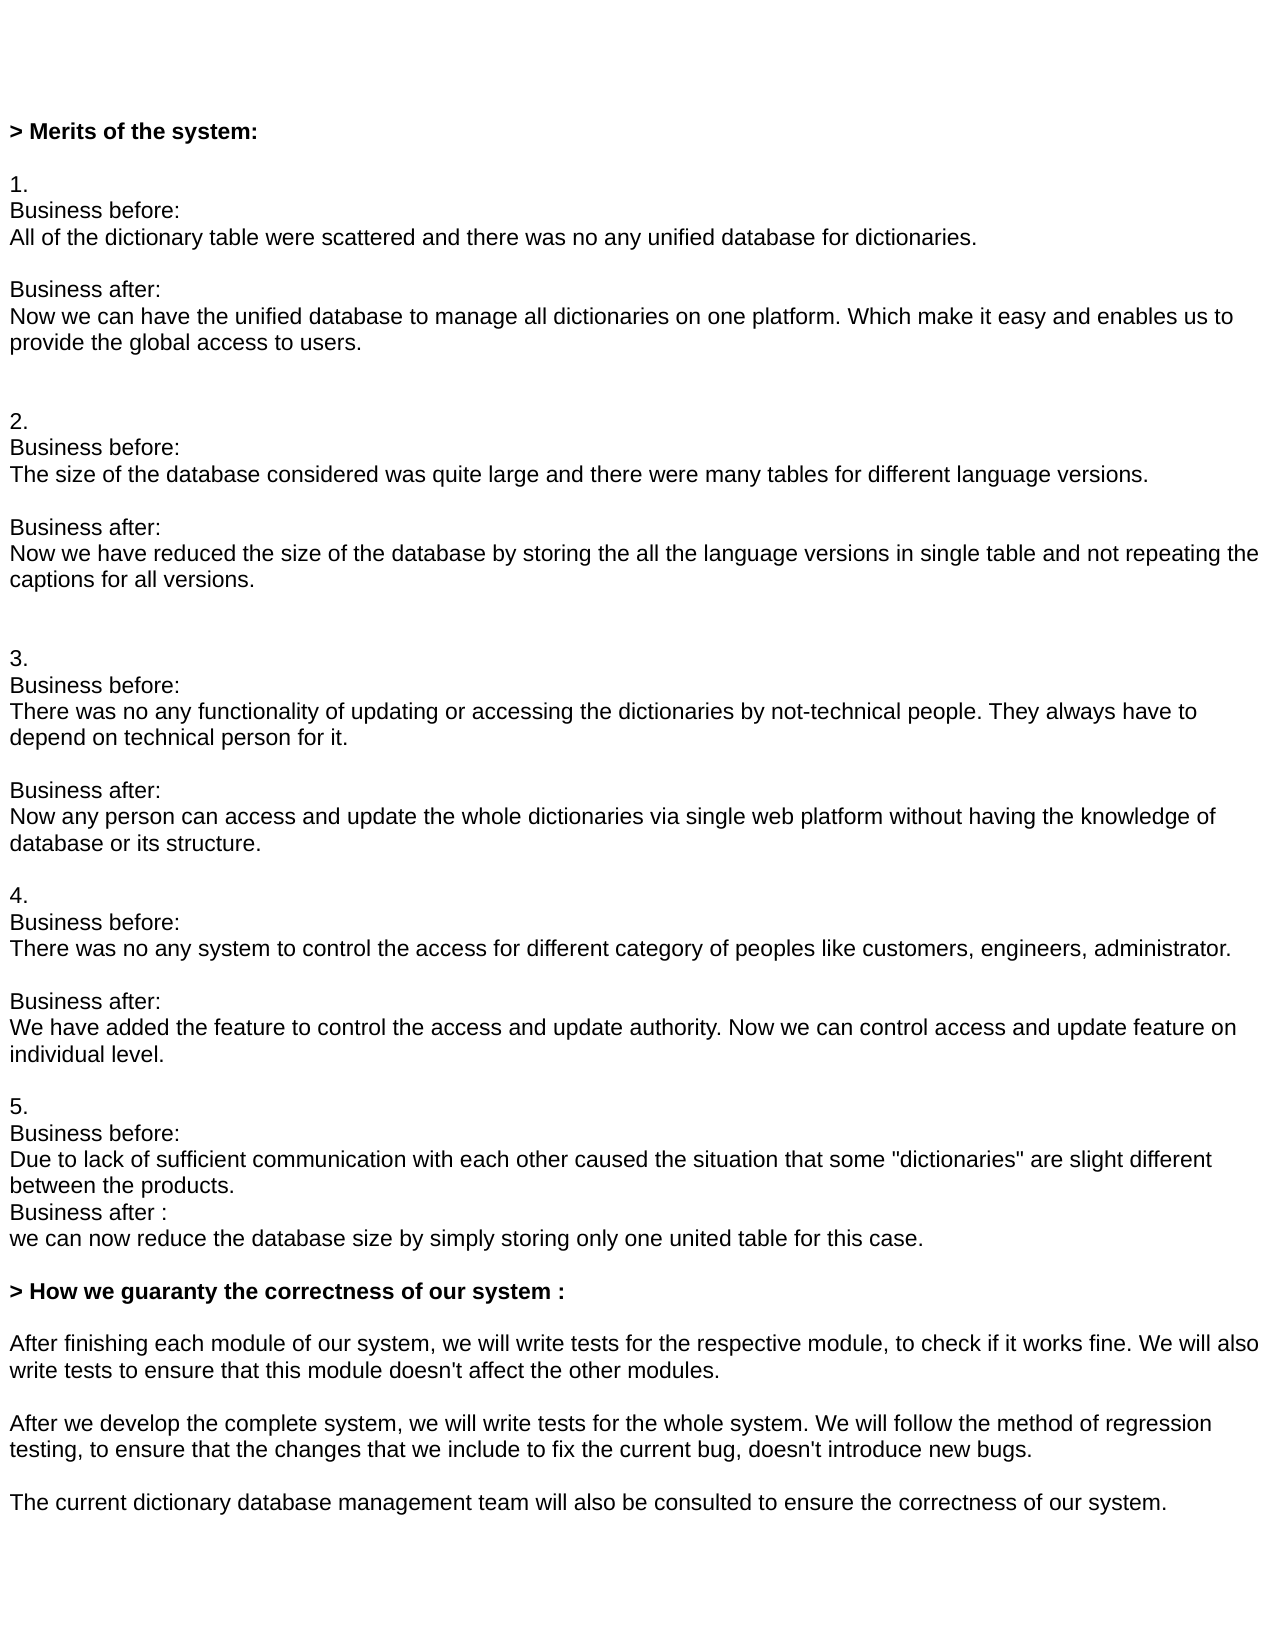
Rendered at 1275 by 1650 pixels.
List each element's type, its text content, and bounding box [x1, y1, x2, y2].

text 2. [9, 408, 1261, 434]
text 4. [9, 882, 1261, 909]
text We have added the feature to control the access and update authority. Now we can control access and update feature on individual level. [9, 1014, 1261, 1067]
text Now we can have the unified database to manage all dictionaries on one platform. Which make it easy and enables us to provide the global access to users. [9, 303, 1261, 355]
text Business before: [9, 1119, 1261, 1146]
text Business after: [9, 513, 1261, 540]
text Now any person can access and update the whole dictionaries via single web platform without having the knowledge of database or its structure. [9, 803, 1261, 856]
text All of the dictionary table were scattered and there was no any unified database for dictionaries. [9, 223, 1261, 250]
text Business after: [9, 276, 1261, 303]
text Business before: [9, 434, 1261, 461]
text There was no any system to control the access for different category of peoples like customers, engineers, administrator. [9, 935, 1261, 961]
text Business before: [9, 909, 1261, 935]
text There was no any functionality of updating or accessing the dictionaries by not-technical people. They always have to depend on technical person for it. [9, 698, 1261, 751]
text 1. [9, 171, 1261, 197]
text > Merits of the system: [9, 118, 1261, 144]
text After we develop the complete system, we will write tests for the whole system. We will follow the method of regression testing, to ensure that the changes that we include to fix the current bug, doesn't introduce new bugs. [9, 1409, 1261, 1462]
text The size of the database considered was quite large and there were many tables for different language versions. [9, 461, 1261, 487]
text Business before: [9, 672, 1261, 698]
text Business after: [9, 777, 1261, 803]
text The current dictionary database management team will also be consulted to ensure the correctness of our system. [9, 1488, 1261, 1515]
text Now we have reduced the size of the database by storing the all the language versions in single table and not repeating the captions for all versions. [9, 540, 1261, 592]
text Business before: [9, 197, 1261, 223]
text Business after : [9, 1199, 1261, 1225]
text we can now reduce the database size by simply storing only one united table for this case. [9, 1225, 1261, 1251]
text Business after: [9, 988, 1261, 1014]
text Due to lack of sufficient communication with each other caused the situation that some "dictionaries" are slight different between the products. [9, 1146, 1261, 1199]
text 3. [9, 645, 1261, 672]
text After finishing each module of our system, we will write tests for the respective module, to check if it works fine. We will also write tests to ensure that this module doesn't affect the other modules. [9, 1330, 1261, 1383]
text > How we guaranty the correctness of our system : [9, 1278, 1261, 1304]
text 5. [9, 1093, 1261, 1119]
